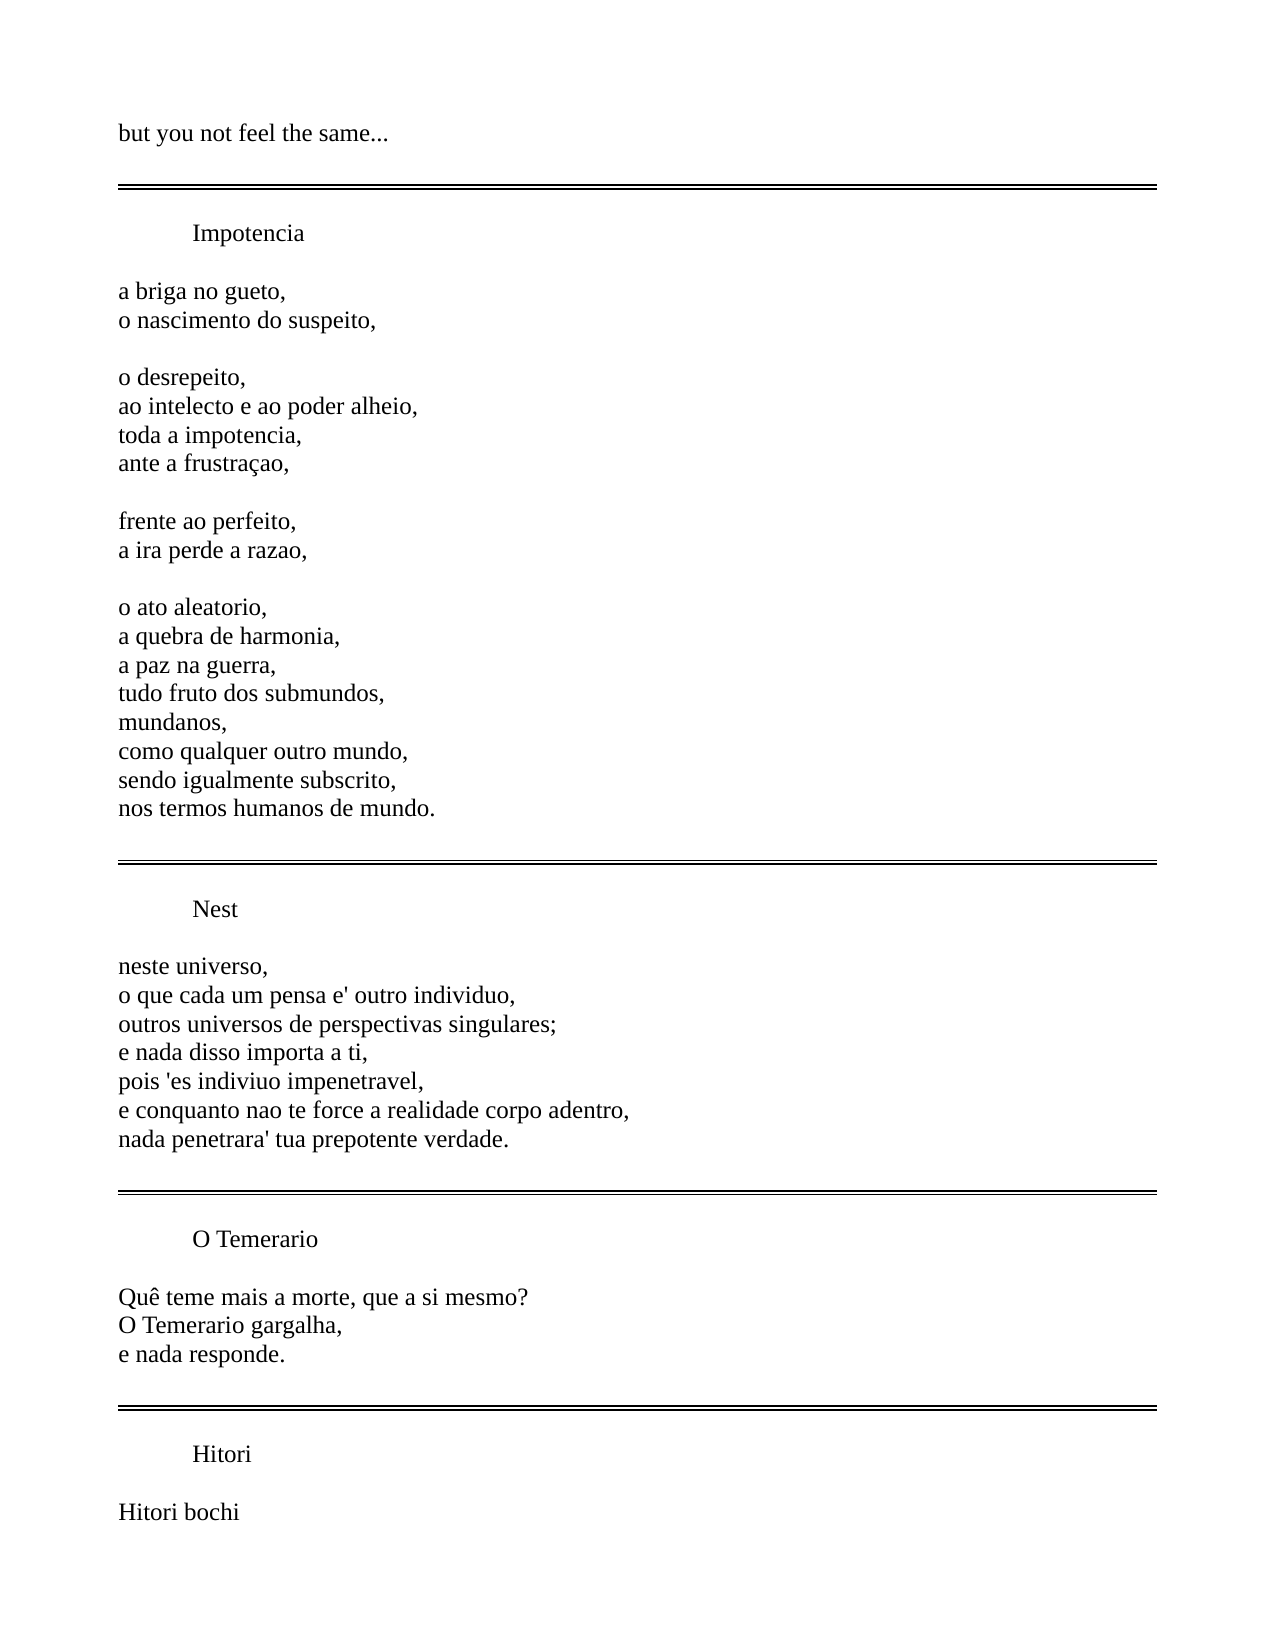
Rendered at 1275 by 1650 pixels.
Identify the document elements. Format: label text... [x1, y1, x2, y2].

text Impotencia [118, 218, 1157, 247]
text nos termos humanos de mundo. [118, 793, 1157, 822]
text e conquanto nao te force a realidade corpo adentro, [118, 1095, 1157, 1124]
text toda a impotencia, [118, 420, 1157, 448]
text Hitori bochi [118, 1497, 1157, 1526]
text Hitori [118, 1439, 1157, 1468]
text a briga no gueto, [118, 276, 1157, 305]
text e nada responde. [118, 1339, 1157, 1368]
text outros universos de perspectivas singulares; [118, 1009, 1157, 1037]
text tudo fruto dos submundos, [118, 678, 1157, 707]
text Quê teme mais a morte, que a si mesmo? [118, 1282, 1157, 1310]
text Nest [118, 894, 1157, 922]
text sendo igualmente subscrito, [118, 765, 1157, 793]
text o desrepeito, [118, 362, 1157, 391]
text pois 'es indiviuo impenetravel, [118, 1066, 1157, 1095]
text o nascimento do suspeito, [118, 305, 1157, 333]
text but you not feel the same... [118, 118, 1157, 147]
text ante a frustraçao, [118, 448, 1157, 477]
text o que cada um pensa e' outro individuo, [118, 980, 1157, 1009]
text O Temerario gargalha, [118, 1310, 1157, 1339]
text e nada disso importa a ti, [118, 1037, 1157, 1066]
text ao intelecto e ao poder alheio, [118, 391, 1157, 420]
text frente ao perfeito, [118, 506, 1157, 535]
text neste universo, [118, 951, 1157, 980]
text mundanos, [118, 707, 1157, 736]
text a quebra de harmonia, [118, 621, 1157, 650]
text nada penetrara' tua prepotente verdade. [118, 1124, 1157, 1152]
text como qualquer outro mundo, [118, 736, 1157, 765]
text O Temerario [118, 1224, 1157, 1253]
text o ato aleatorio, [118, 592, 1157, 621]
text a paz na guerra, [118, 650, 1157, 678]
text a ira perde a razao, [118, 535, 1157, 563]
